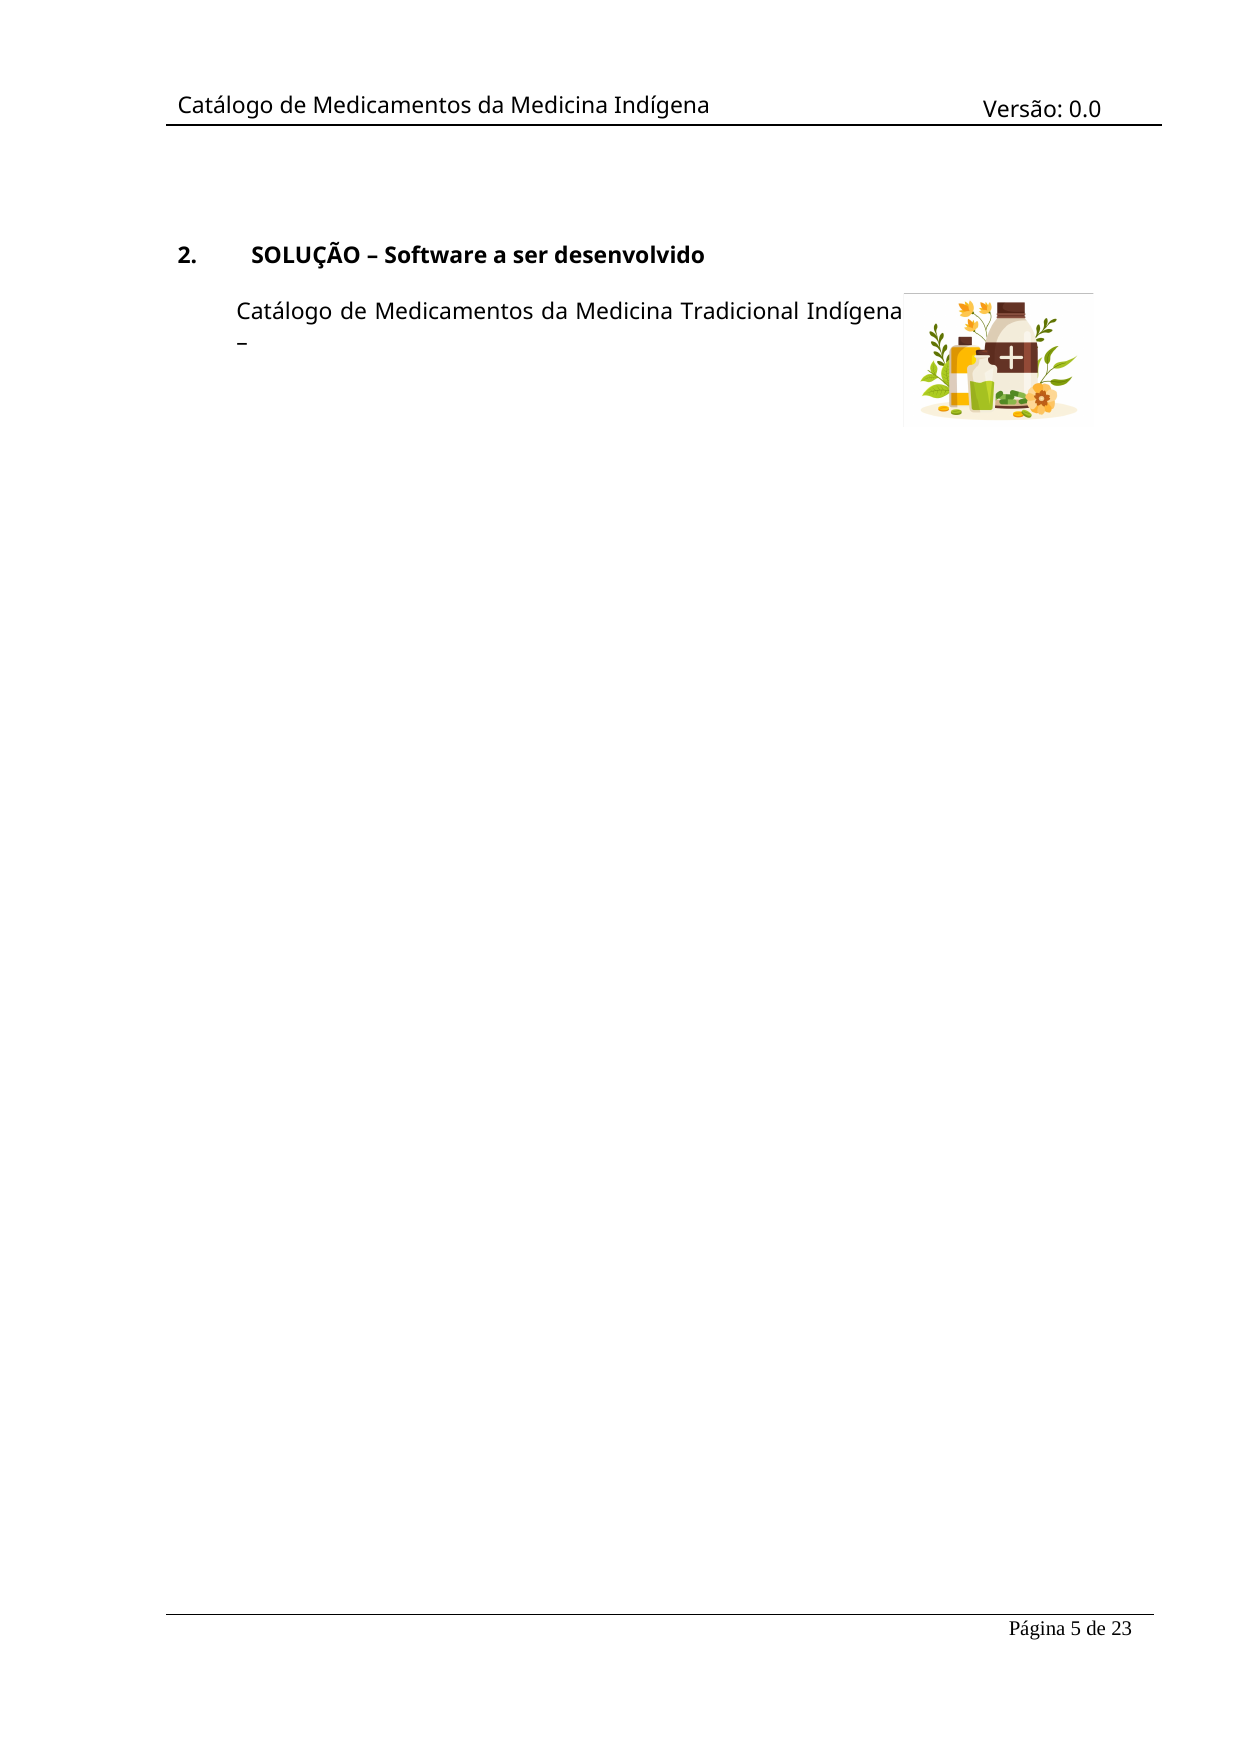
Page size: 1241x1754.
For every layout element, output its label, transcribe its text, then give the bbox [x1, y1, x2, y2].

subtitle SOLUÇÃO – Software a ser desenvolvido [177, 239, 1092, 270]
picture [903, 293, 1094, 427]
text Catálogo de Medicamentos da Medicina Tradicional Indígena – [236, 295, 903, 357]
